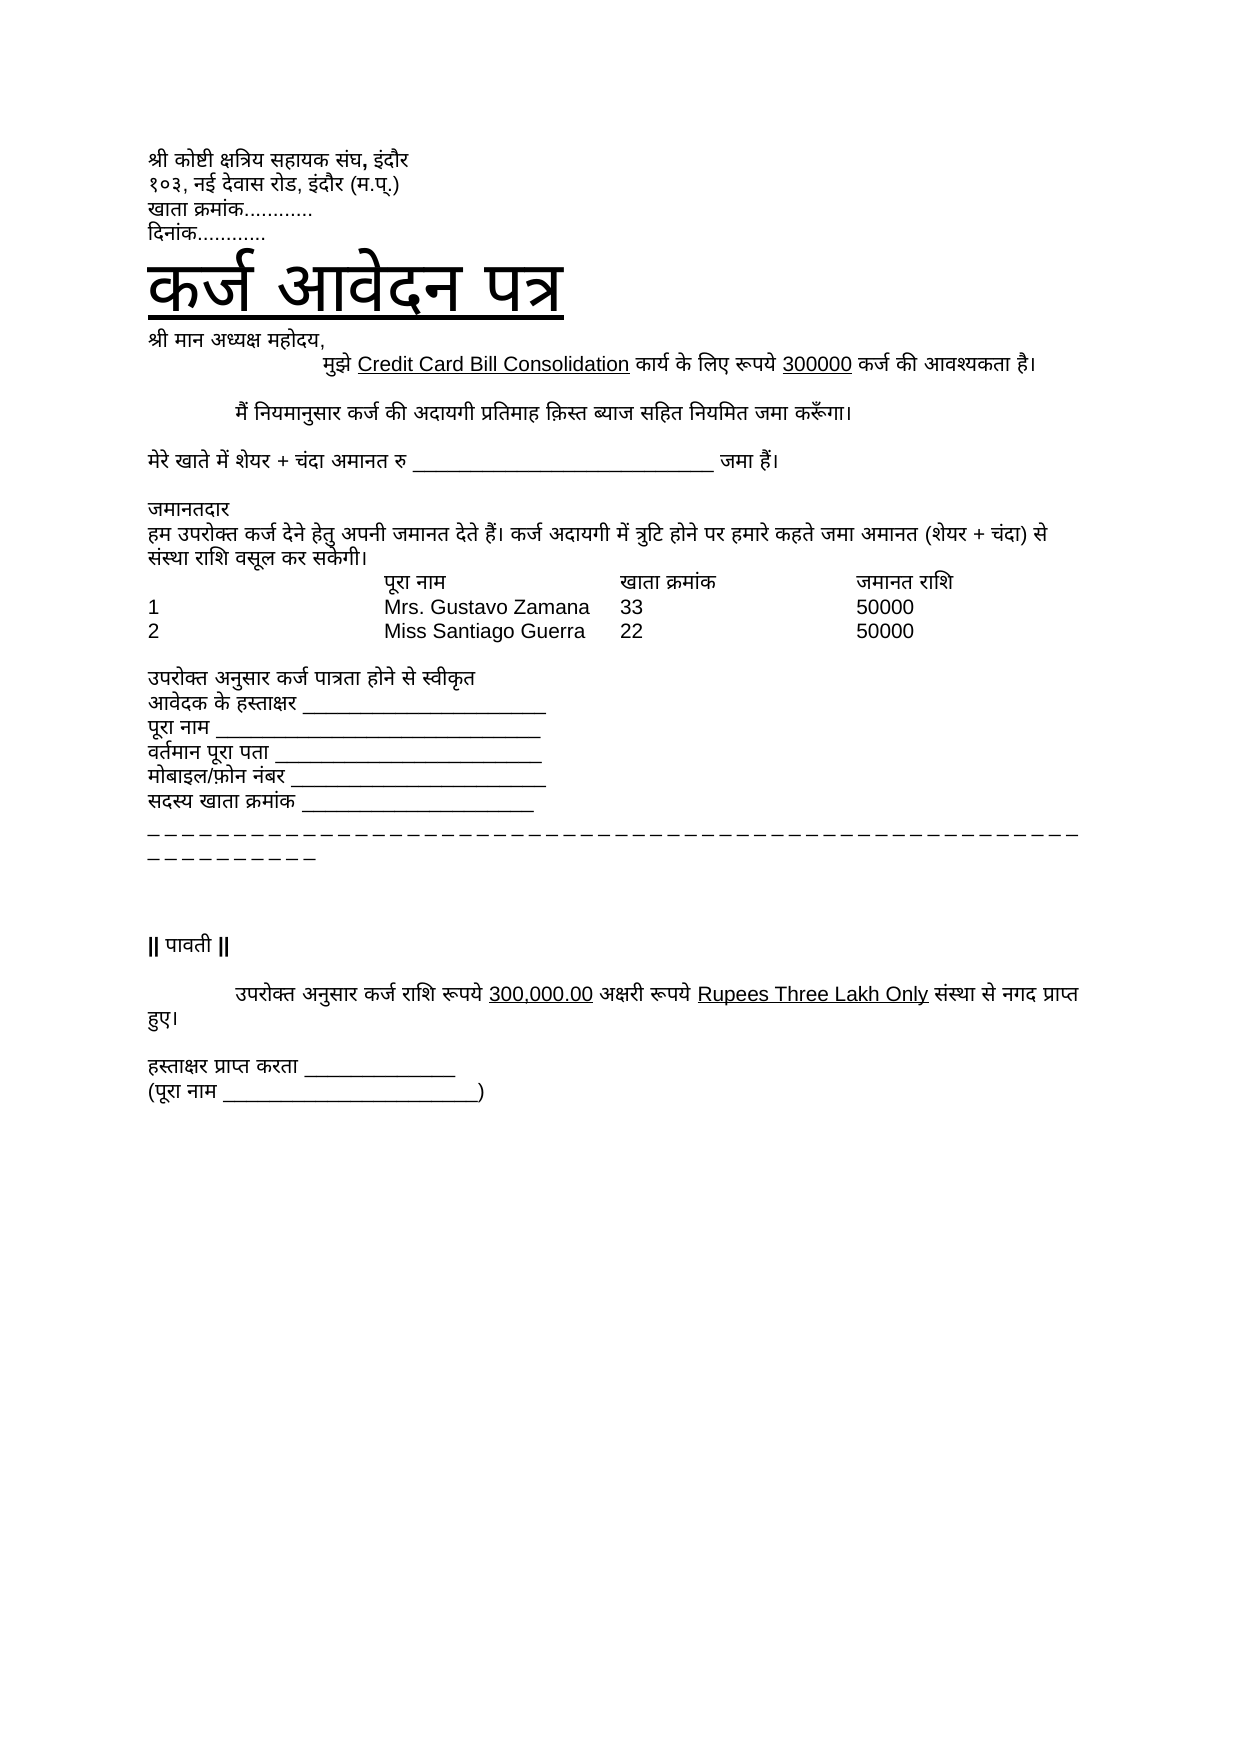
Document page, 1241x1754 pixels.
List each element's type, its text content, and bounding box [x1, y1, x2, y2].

text सदस्य खाता क्रमांक ____________________ [148, 789, 1092, 813]
text हस्ताक्षर प्राप्त करता _____________ [148, 1054, 1092, 1078]
text वर्तमान पूरा पता _______________________ [148, 740, 1092, 764]
text खाता क्रमांक............ [148, 197, 1092, 221]
table_cell 2 [148, 619, 384, 642]
text दिनांक............ [148, 221, 1092, 246]
text उपरोक्त अनुसार कर्ज राशि रूपये 300,000.00 अक्षरी रूपये Rupees Three Lakh Only संस्था से नगद प्राप्त हुए। [148, 981, 1092, 1030]
table_cell [148, 643, 384, 666]
table_header पूरा नाम [384, 570, 620, 594]
text आवेदक के हस्ताक्षर _____________________ [148, 691, 1092, 715]
table_cell 50000 [856, 619, 1092, 642]
table_cell 50000 [856, 595, 1092, 618]
table_header जमानत राशि [856, 570, 1092, 594]
text || पावती || [148, 933, 1092, 957]
text कर्ज आवेदन पत्र [148, 246, 1092, 327]
text _ _ _ _ _ _ _ _ _ _ _ _ _ _ _ _ _ _ _ _ _ _ _ _ _ _ _ _ _ _ _ _ _ _ _ _ _ _ _ _ _ _ _ _ _ _ _ _ _ _ _ _ _ _ _ _ _ _ _ _ _ _ _ _ [148, 813, 1092, 861]
table_cell 22 [620, 619, 856, 642]
text मुझे Credit Card Bill Consolidation कार्य के लिए रूपये 300000 कर्ज की आवश्यकता है। [148, 352, 347, 376]
table_cell Miss Santiago Guerra [384, 619, 620, 642]
text हम उपरोक्त कर्ज देने हेतु अपनी जमानत देते हैं। कर्ज अदायगी में त्रुटि होने पर हमारे कहते जमा अमानत (शेयर + चंदा) से संस्था राशि वसूल कर सकेगी। [148, 522, 1092, 570]
table_cell Mrs. Gustavo Zamana [384, 595, 620, 618]
text मुझे Credit Card Bill Consolidation कार्य के लिए रूपये 300000 कर्ज की आवश्यकता है। [333, 352, 1092, 376]
table_header [148, 570, 384, 594]
text उपरोक्त अनुसार कर्ज पात्रता होने से स्वीकृत [148, 666, 455, 691]
text मेरे खाते में शेयर + चंदा अमानत रु __________________________ जमा हैं। [148, 449, 1092, 473]
text पूरा नाम ____________________________ [148, 715, 1092, 740]
text उपरोक्त अनुसार कर्ज पात्रता होने से स्वीकृत [442, 666, 1092, 691]
table_cell 33 [620, 595, 856, 618]
text (पूरा नाम ______________________) [148, 1078, 1092, 1103]
text श्री कोष्टी क्षत्रिय सहायक संघ, इंदौर [148, 148, 1092, 172]
text जमानतदार [148, 497, 1092, 522]
text मोबाइल/फ़ोन नंबर ______________________ [148, 764, 1092, 789]
text १०३, नई देवास रोड, इंदौर (म.प्.) [148, 172, 1092, 197]
table_cell 1 [148, 595, 384, 618]
text श्री मान अध्यक्ष महोदय, [148, 327, 1092, 352]
table_header खाता क्रमांक [620, 570, 856, 594]
text मैं नियमानुसार कर्ज की अदायगी प्रतिमाह क़िस्त ब्याज सहित नियमित जमा करूँगा। [148, 400, 1092, 425]
